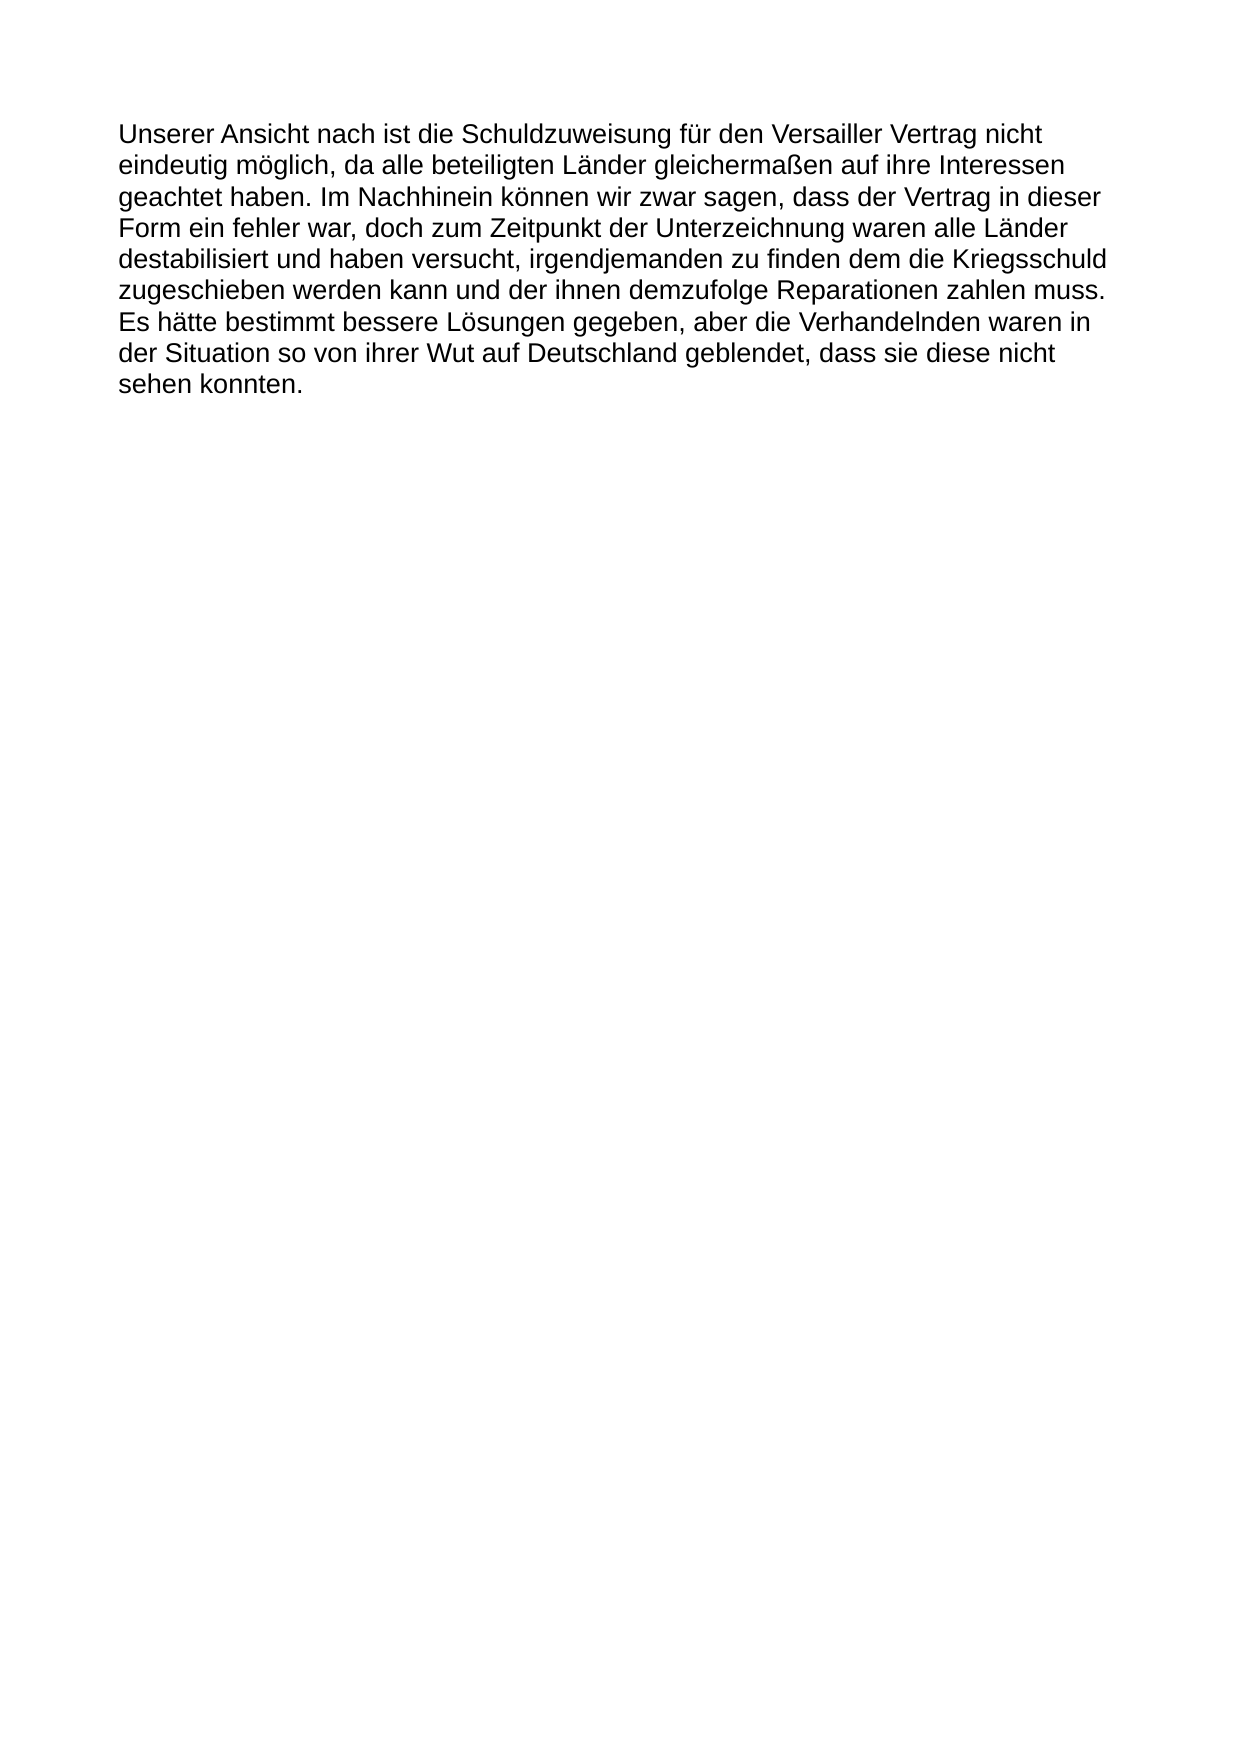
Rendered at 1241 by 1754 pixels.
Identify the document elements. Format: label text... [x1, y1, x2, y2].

text Unserer Ansicht nach ist die Schuldzuweisung für den Versailler Vertrag nicht eindeutig möglich, da alle beteiligten Länder gleichermaßen auf ihre Interessen geachtet haben. Im Nachhinein können wir zwar sagen, dass der Vertrag in dieser Form ein fehler war, doch zum Zeitpunkt der Unterzeichnung waren alle Länder destabilisiert und haben versucht, irgendjemanden zu finden dem die Kriegsschuld zugeschieben werden kann und der ihnen demzufolge Reparationen zahlen muss. [118, 118, 1122, 306]
text Es hätte bestimmt bessere Lösungen gegeben, aber die Verhandelnden waren in der Situation so von ihrer Wut auf Deutschland geblendet, dass sie diese nicht sehen konnten. [118, 306, 1122, 399]
